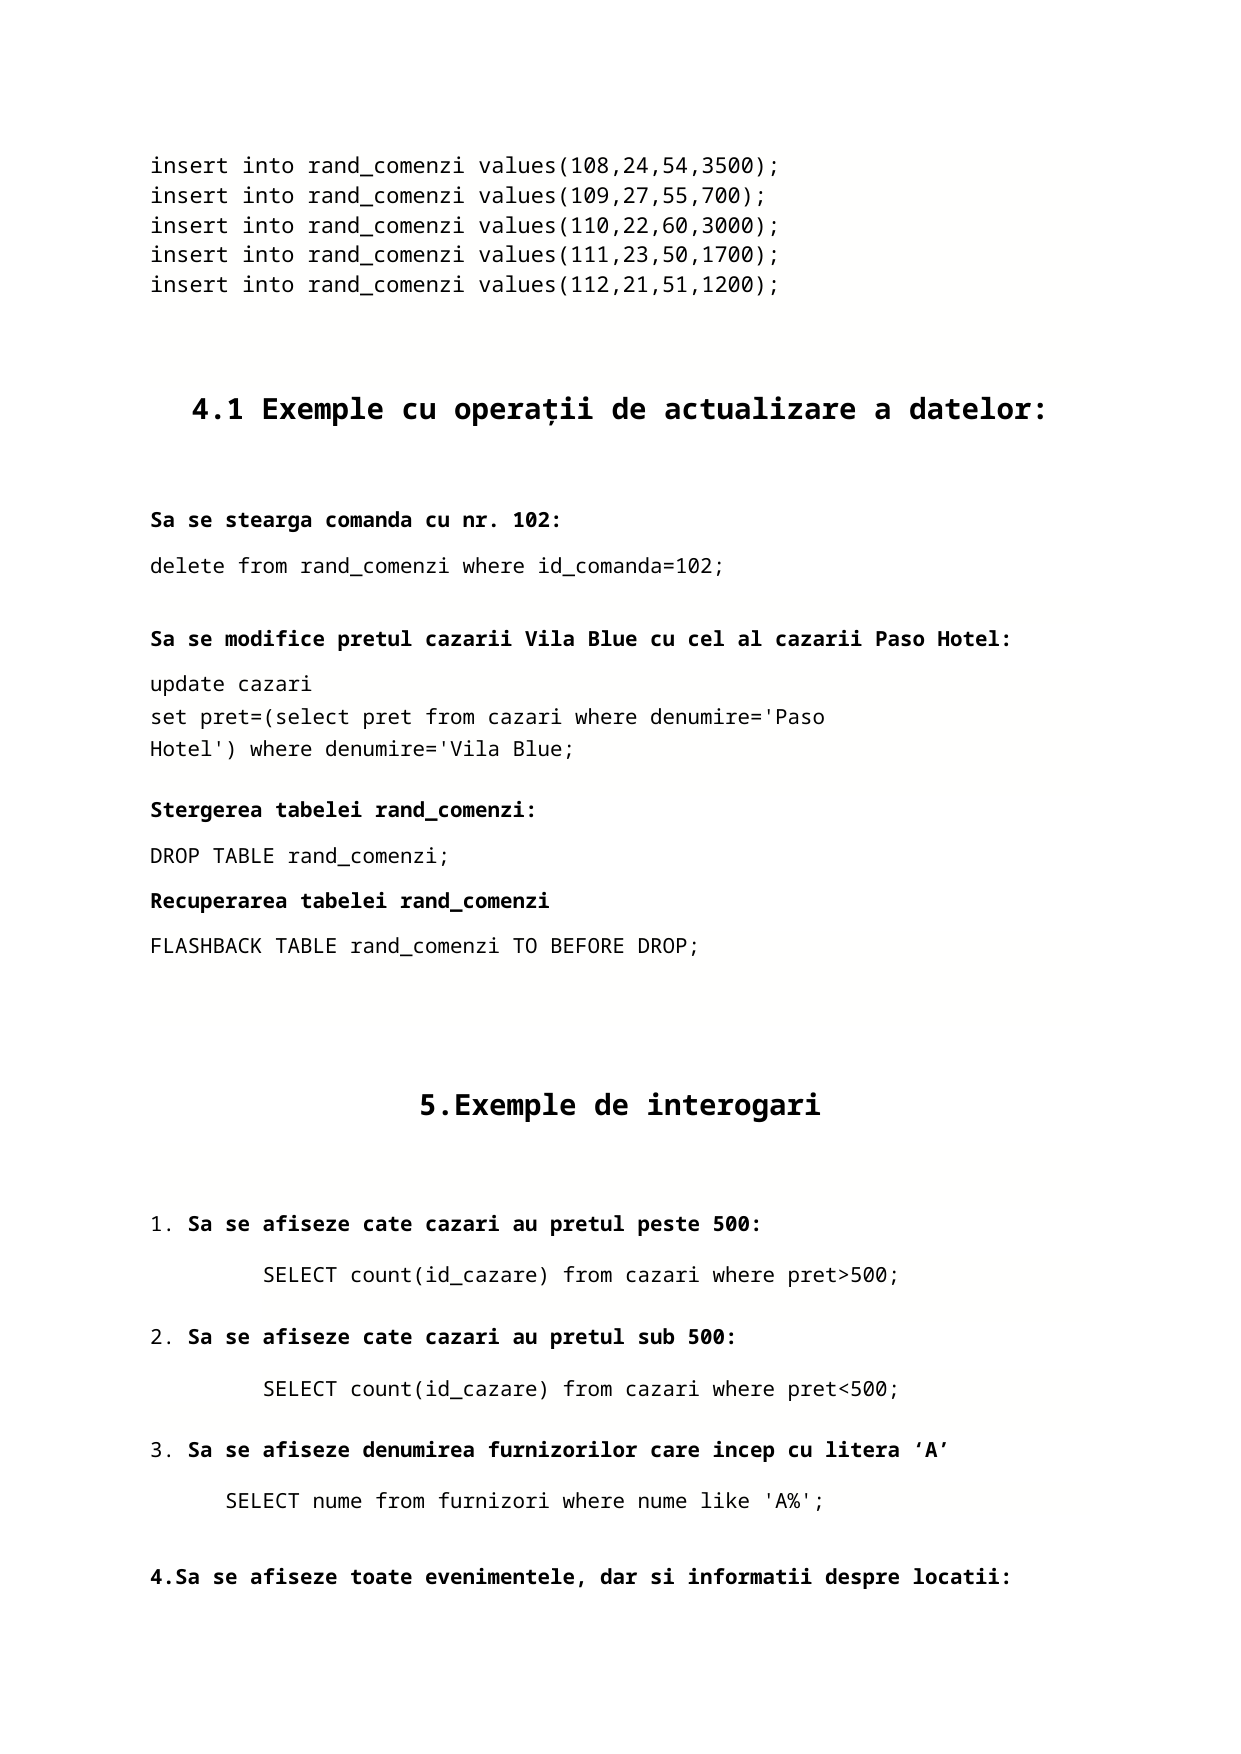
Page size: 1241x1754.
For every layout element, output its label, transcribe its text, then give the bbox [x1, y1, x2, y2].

text insert into rand_comenzi values(109,27,55,700); [150, 180, 1090, 209]
text 5.Exemple de interogari [150, 1084, 1090, 1124]
text 4.Sa se afiseze toate evenimentele, dar si informatii despre locatii: [150, 1562, 1090, 1590]
text 3. Sa se afiseze denumirea furnizorilor care incep cu litera ‘A’ [150, 1435, 1090, 1464]
text insert into rand_comenzi values(110,22,60,3000); [150, 209, 1090, 239]
text 4.1 Exemple cu operații de actualizare a datelor: [150, 388, 1090, 428]
text set pret=(select pret from cazari where denumire='Paso Hotel') where denumire='Vila Blue; [150, 702, 1090, 763]
list SELECT count(id_cazare) from cazari where pret>500; [262, 1256, 1090, 1289]
text insert into rand_comenzi values(111,23,50,1700); [150, 239, 1090, 269]
text FLASHBACK TABLE rand_comenzi TO BEFORE DROP; [150, 931, 1090, 959]
text Sa se modifice pretul cazarii Vila Blue cu cel al cazarii Paso Hotel: [150, 624, 1090, 653]
text insert into rand_comenzi values(108,24,54,3500); [150, 150, 1090, 180]
text DROP TABLE rand_comenzi; [150, 841, 1090, 869]
text update cazari [150, 669, 1090, 698]
text 1. Sa se afiseze cate cazari au pretul peste 500: [150, 1209, 1090, 1238]
text delete from rand_comenzi where id_comanda=102; [150, 551, 1090, 579]
text Stergerea tabelei rand_comenzi: [150, 796, 1090, 824]
text Sa se stearga comanda cu nr. 102: [150, 506, 1090, 534]
text 2. Sa se afiseze cate cazari au pretul sub 500: [150, 1322, 1090, 1351]
list SELECT count(id_cazare) from cazari where pret<500; [262, 1369, 1090, 1402]
text Recuperarea tabelei rand_comenzi [150, 886, 1090, 914]
text insert into rand_comenzi values(112,21,51,1200); [150, 269, 1090, 299]
text SELECT nume from furnizori where nume like 'A%'; [225, 1482, 1090, 1515]
